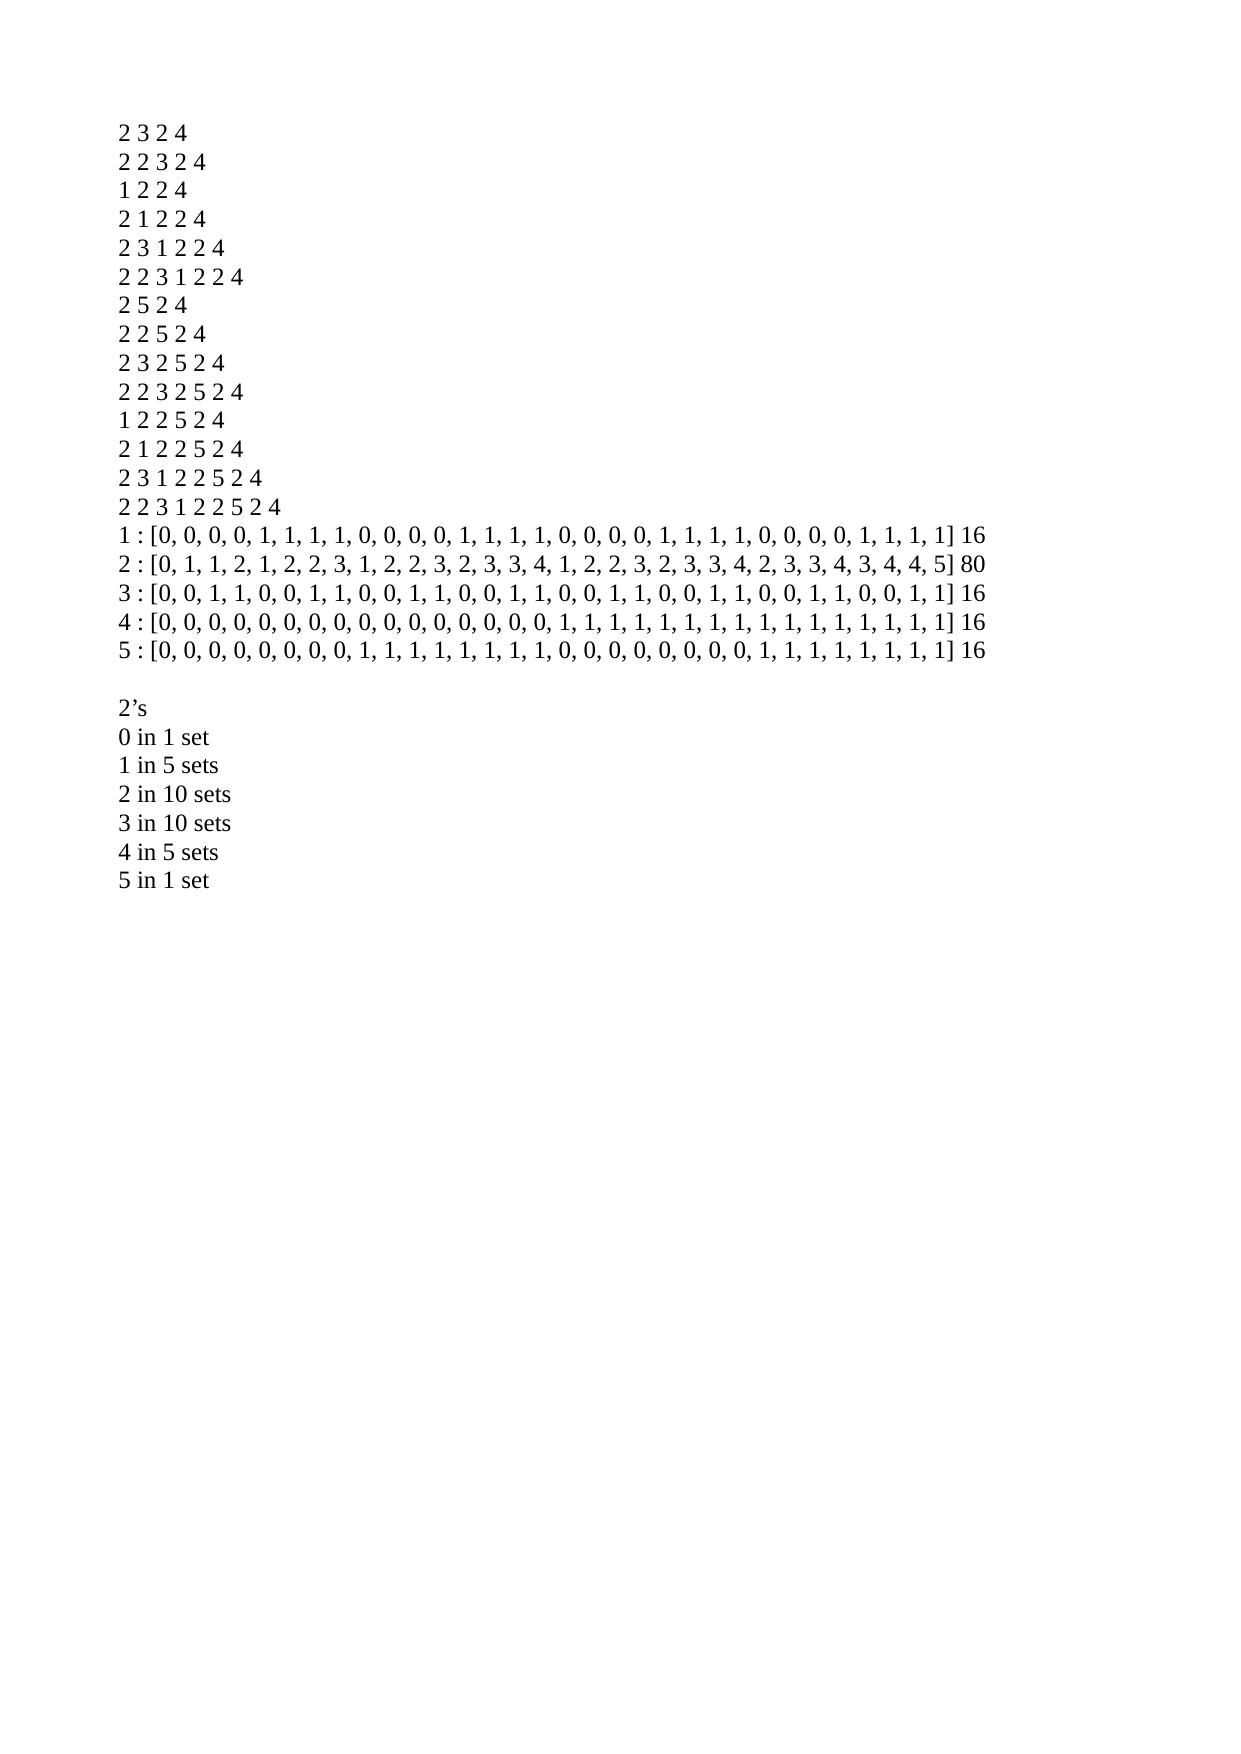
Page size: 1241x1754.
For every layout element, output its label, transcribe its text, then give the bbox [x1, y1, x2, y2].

text 5 : [0, 0, 0, 0, 0, 0, 0, 0, 1, 1, 1, 1, 1, 1, 1, 1, 0, 0, 0, 0, 0, 0, 0, 0, 1, 1, 1, 1, 1, 1, 1, 1] 16 [118, 636, 1122, 664]
text 3 in 10 sets [118, 808, 1122, 837]
text 2 3 2 5 2 4 [118, 348, 1122, 377]
text 2 2 3 1 2 2 5 2 4 [118, 492, 1122, 521]
text 2 2 3 2 5 2 4 [118, 377, 1122, 406]
text 1 2 2 4 [118, 176, 1122, 204]
text 2 1 2 2 4 [118, 204, 1122, 233]
text 4 in 5 sets [118, 837, 1122, 866]
text 2 : [0, 1, 1, 2, 1, 2, 2, 3, 1, 2, 2, 3, 2, 3, 3, 4, 1, 2, 2, 3, 2, 3, 3, 4, 2, 3, 3, 4, 3, 4, 4, 5] 80 [118, 549, 1122, 578]
text 2 3 1 2 2 5 2 4 [118, 463, 1122, 492]
text 2 1 2 2 5 2 4 [118, 434, 1122, 463]
text 2 3 1 2 2 4 [118, 233, 1122, 262]
text 2 2 3 1 2 2 4 [118, 262, 1122, 291]
text 0 in 1 set [118, 722, 1122, 751]
text 1 : [0, 0, 0, 0, 1, 1, 1, 1, 0, 0, 0, 0, 1, 1, 1, 1, 0, 0, 0, 0, 1, 1, 1, 1, 0, 0, 0, 0, 1, 1, 1, 1] 16 [118, 521, 1122, 549]
text 2 2 5 2 4 [118, 319, 1122, 348]
text 2 2 3 2 4 [118, 147, 1122, 176]
text 1 in 5 sets [118, 751, 1122, 779]
text 2 5 2 4 [118, 291, 1122, 319]
text 1 2 2 5 2 4 [118, 406, 1122, 434]
text 4 : [0, 0, 0, 0, 0, 0, 0, 0, 0, 0, 0, 0, 0, 0, 0, 0, 1, 1, 1, 1, 1, 1, 1, 1, 1, 1, 1, 1, 1, 1, 1, 1] 16 [118, 607, 1122, 636]
text 2 3 2 4 [118, 118, 1122, 147]
text 3 : [0, 0, 1, 1, 0, 0, 1, 1, 0, 0, 1, 1, 0, 0, 1, 1, 0, 0, 1, 1, 0, 0, 1, 1, 0, 0, 1, 1, 0, 0, 1, 1] 16 [118, 578, 1122, 607]
text 5 in 1 set [118, 866, 1122, 894]
text 2’s [118, 693, 1122, 722]
text 2 in 10 sets [118, 779, 1122, 808]
